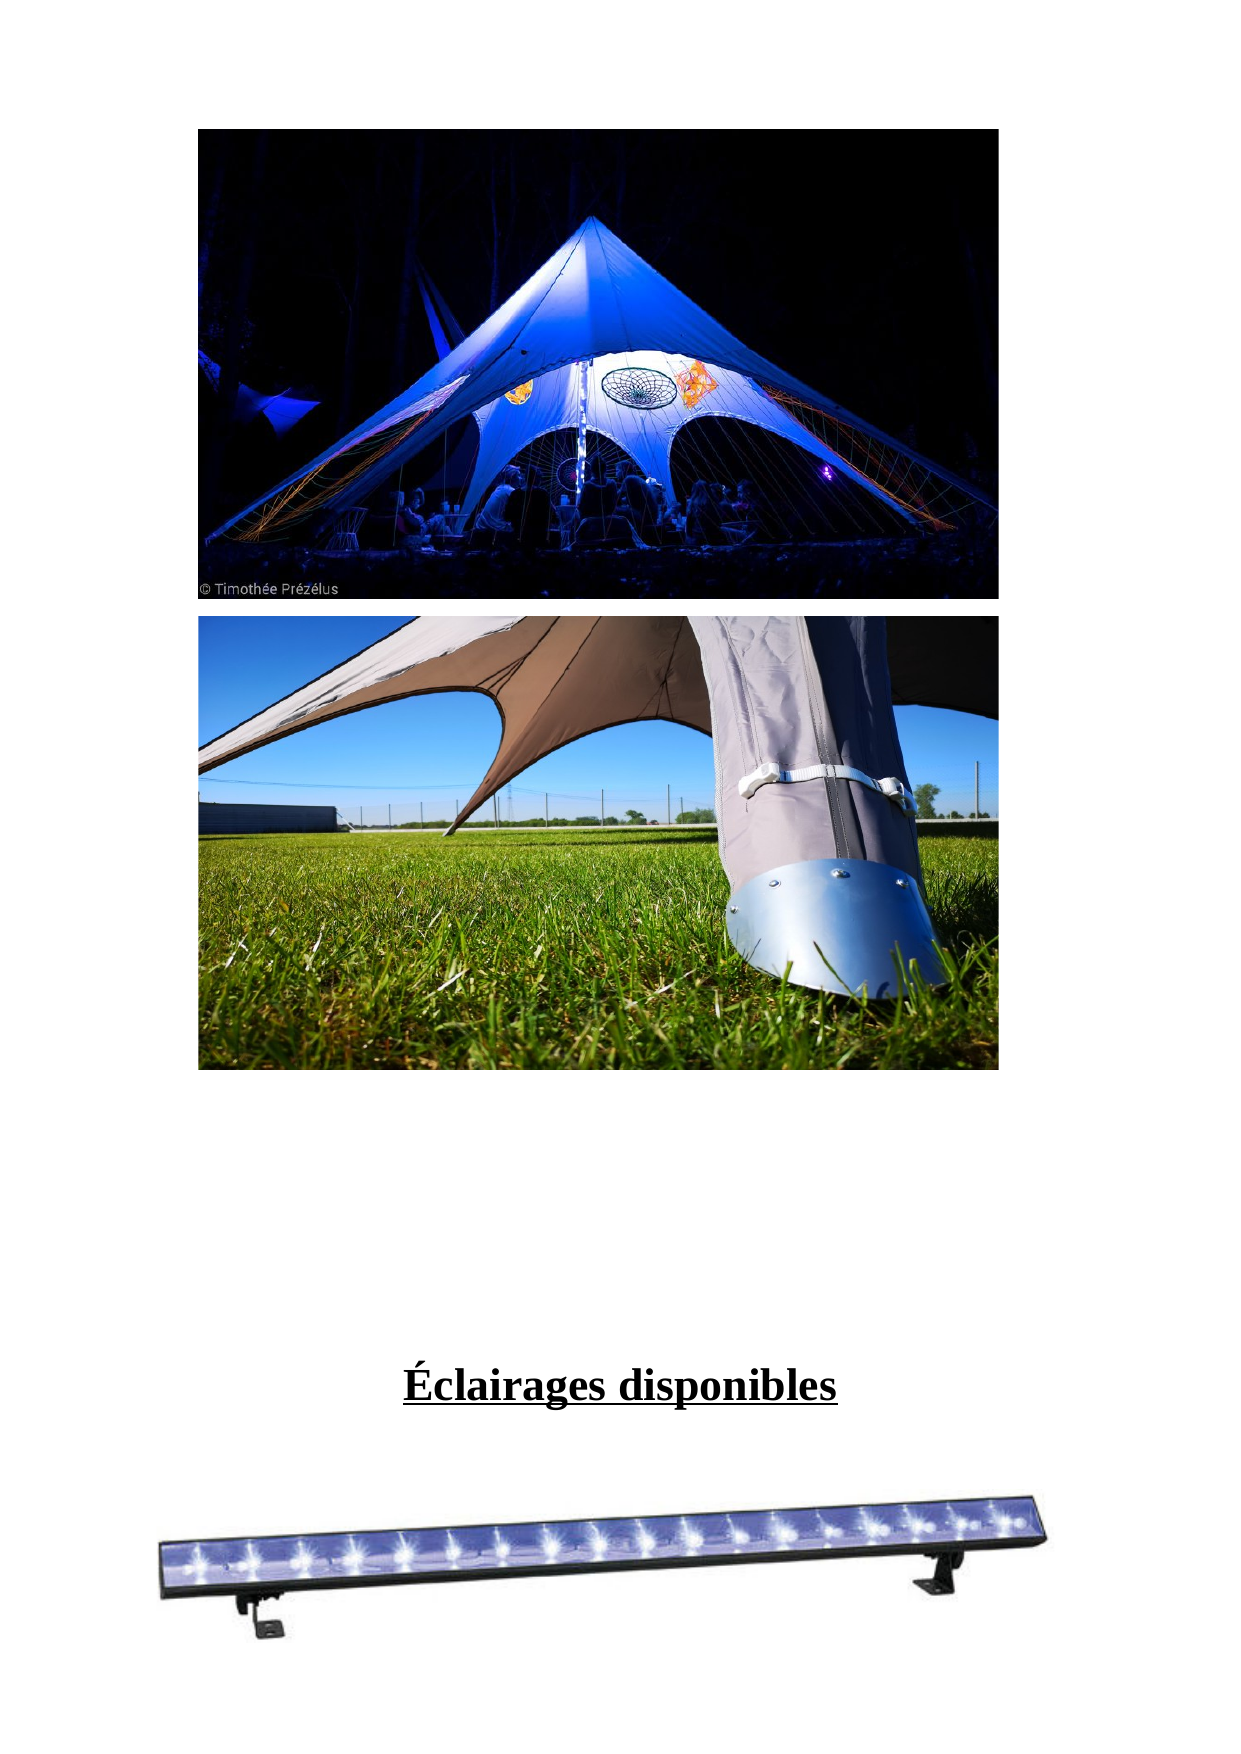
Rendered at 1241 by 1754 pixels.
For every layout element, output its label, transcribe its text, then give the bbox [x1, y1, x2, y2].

text Éclairages disponibles [118, 1357, 1122, 1468]
picture [198, 616, 999, 1070]
picture [198, 129, 999, 599]
picture [145, 1489, 1055, 1643]
